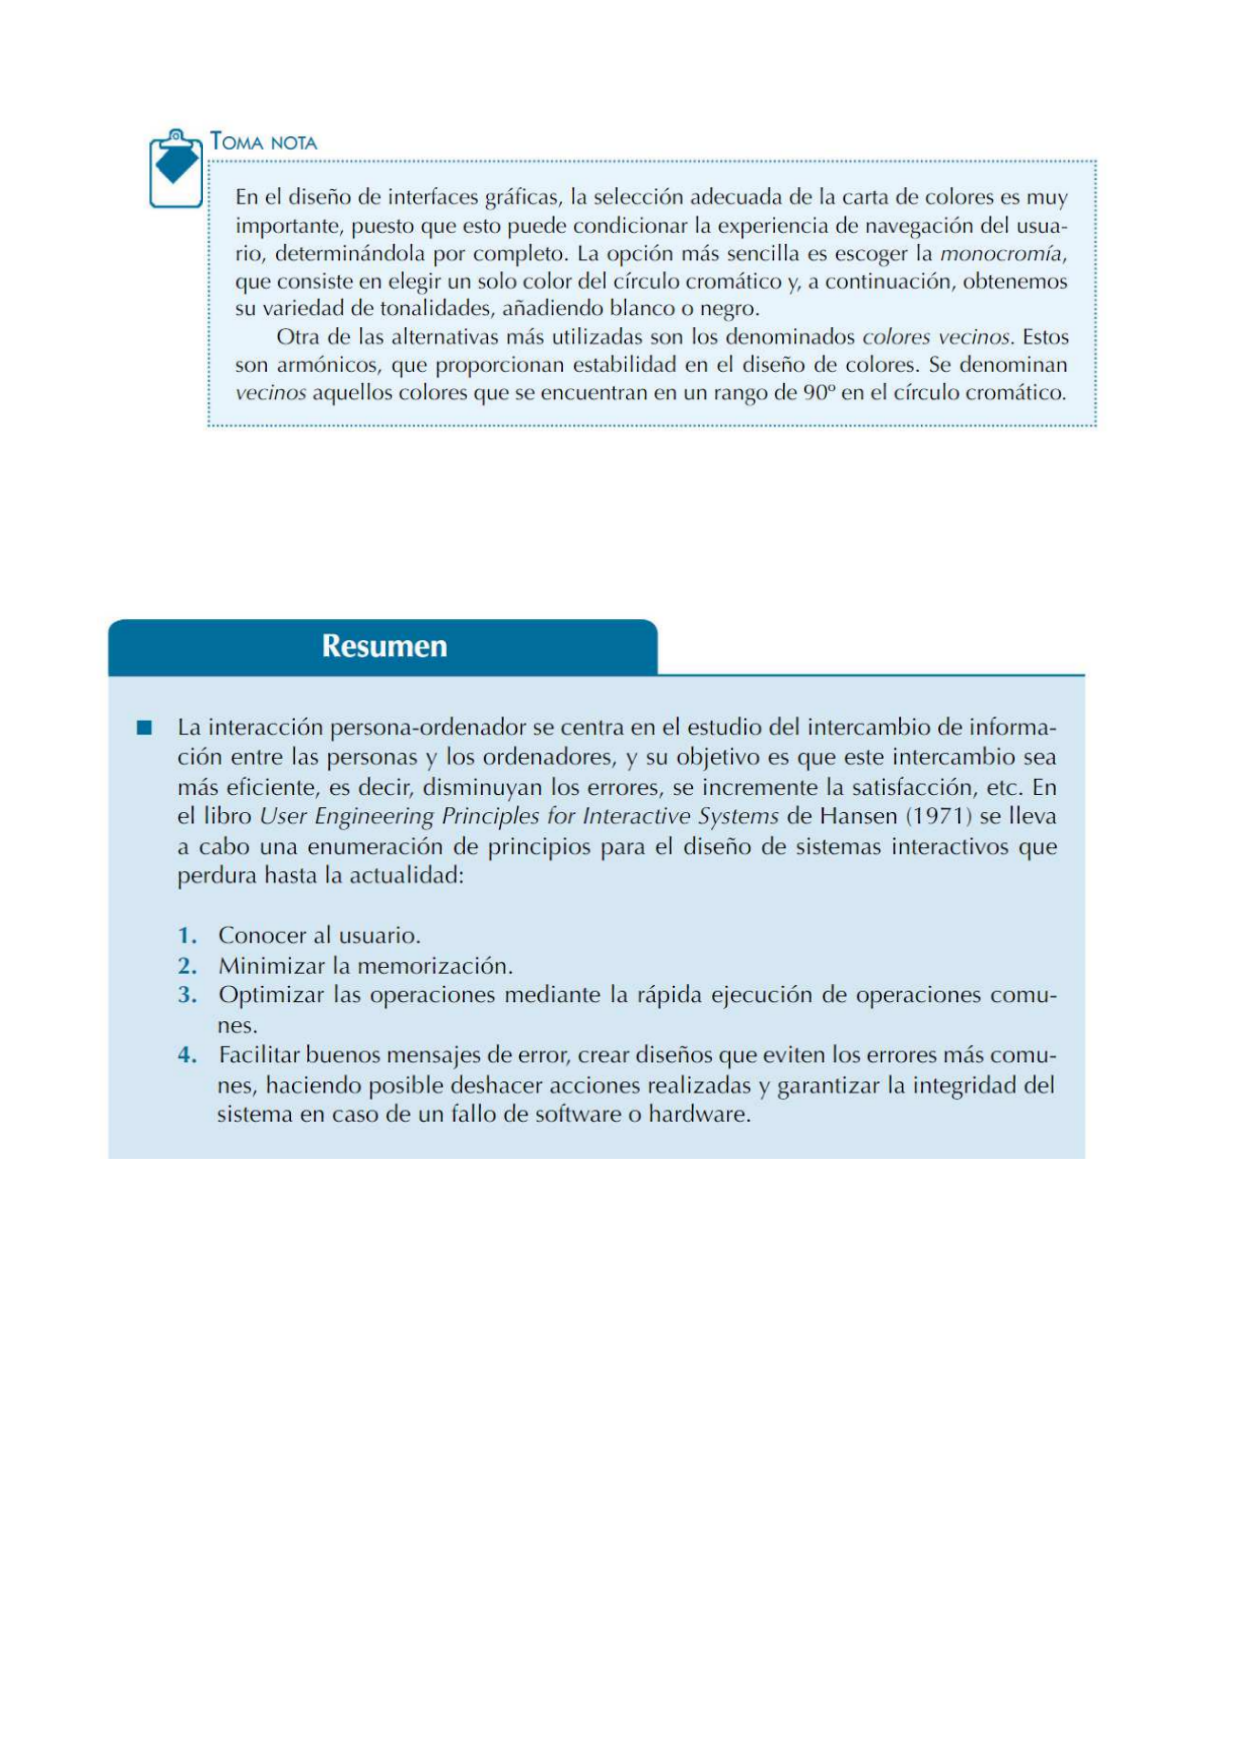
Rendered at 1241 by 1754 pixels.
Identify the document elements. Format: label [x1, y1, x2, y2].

picture [129, 116, 1134, 445]
picture [93, 611, 1098, 1180]
